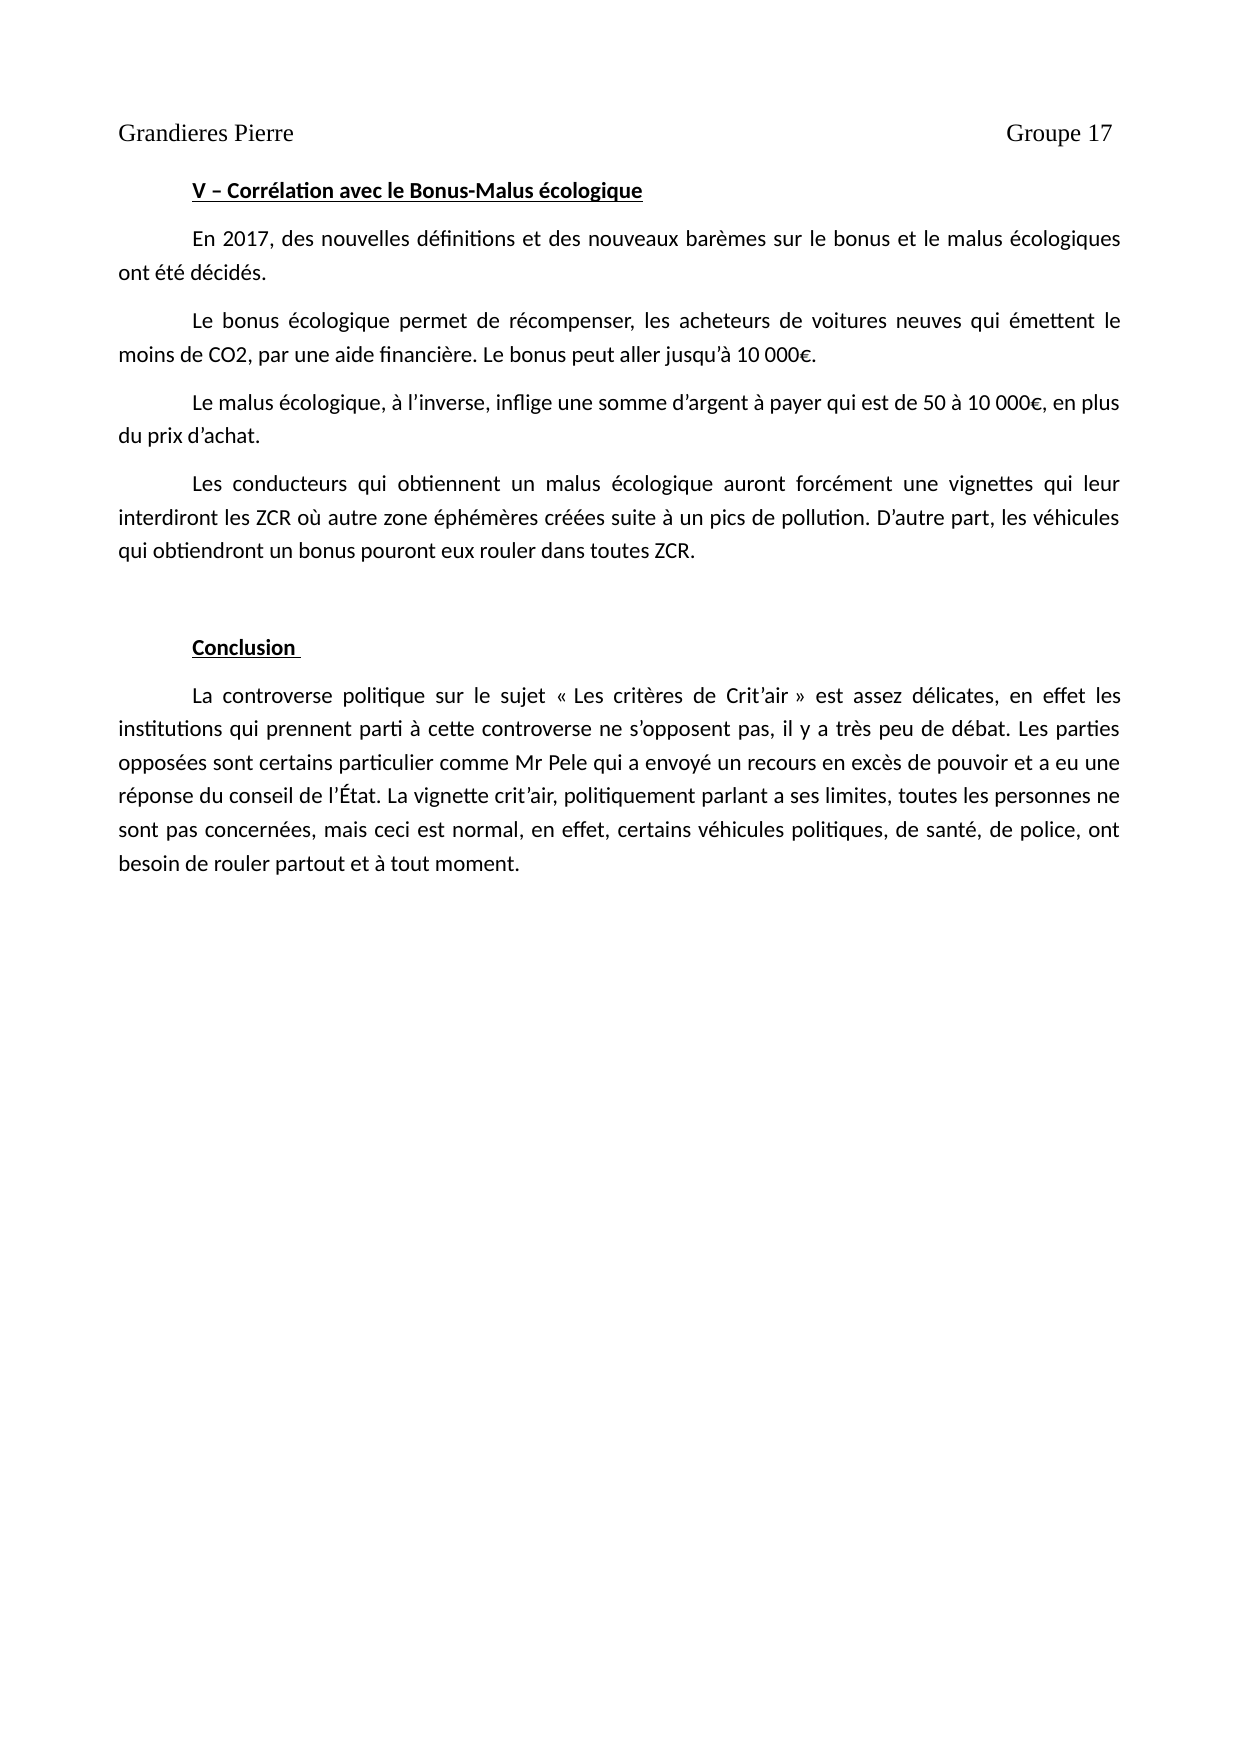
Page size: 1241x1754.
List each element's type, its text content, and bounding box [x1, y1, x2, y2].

text Le malus écologique, à l’inverse, inflige une somme d’argent à payer qui est de 50 à 10 000€, en plus du prix d’achat. [118, 388, 1122, 449]
text Les conducteurs qui obtiennent un malus écologique auront forcément une vignettes qui leur interdiront les ZCR où autre zone éphémères créées suite à un pics de pollution. D’autre part, les véhicules qui obtiendront un bonus pouront eux rouler dans toutes ZCR. [118, 469, 1122, 564]
text Le bonus écologique permet de récompenser, les acheteurs de voitures neuves qui émettent le moins de CO2, par une aide financière. Le bonus peut aller jusqu’à 10 000€. [118, 306, 1122, 368]
text La controverse politique sur le sujet « Les critères de Crit’air » est assez délicates, en effet les institutions qui prennent parti à cette controverse ne s’opposent pas, il y a très peu de débat. Les parties opposées sont certains particulier comme Mr Pele qui a envoyé un recours en excès de pouvoir et a eu une réponse du conseil de l’État. La vignette crit’air, politiquement parlant a ses limites, toutes les personnes ne sont pas concernées, mais ceci est normal, en effet, certains véhicules politiques, de santé, de police, ont besoin de rouler partout et à tout moment. [118, 681, 1122, 877]
text En 2017, des nouvelles définitions et des nouveaux barèmes sur le bonus et le malus écologiques ont été décidés. [118, 224, 1122, 286]
text V – Corrélation avec le Bonus-Malus écologique [118, 176, 1122, 204]
text Conclusion [118, 633, 1122, 661]
